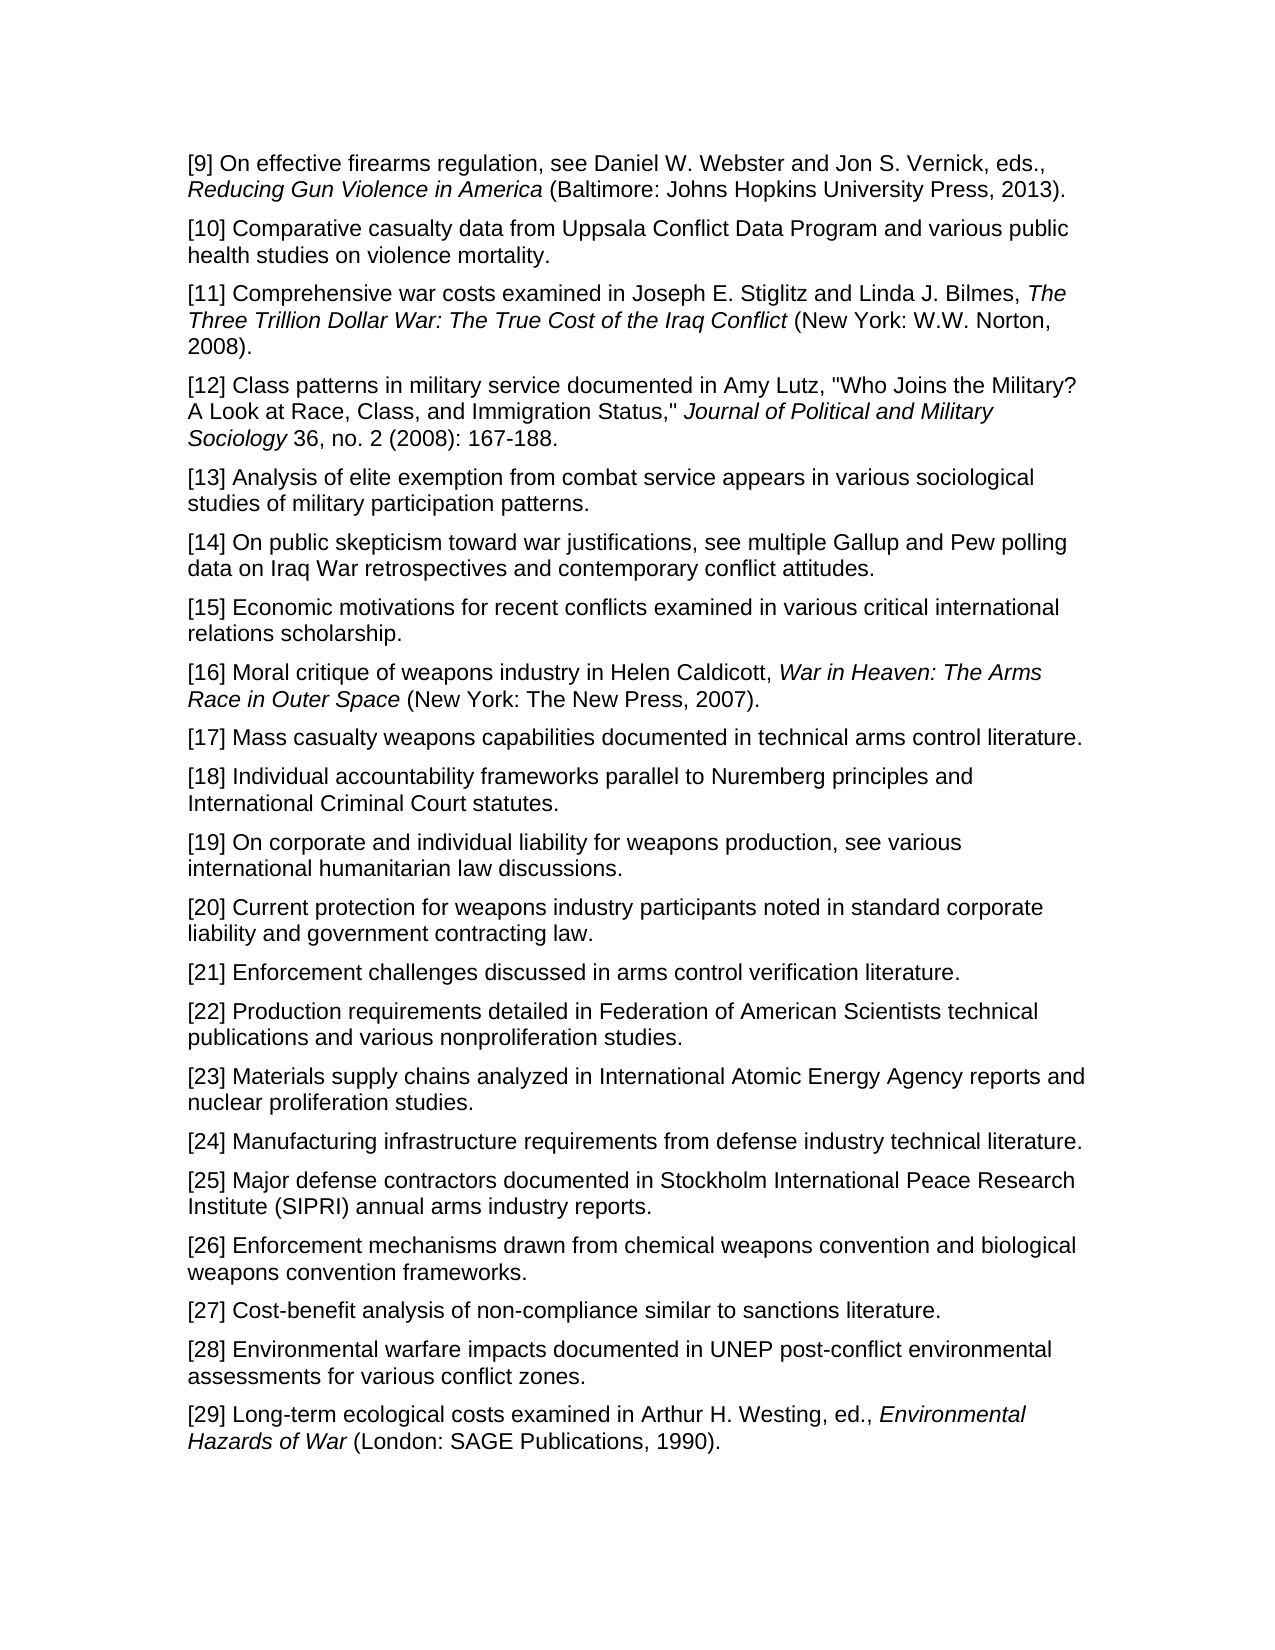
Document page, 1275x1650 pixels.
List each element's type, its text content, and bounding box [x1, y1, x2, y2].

text [24] Manufacturing infrastructure requirements from defense industry technical literature. [187, 1128, 1087, 1154]
text [13] Analysis of elite exemption from combat service appears in various sociological studies of military participation patterns. [187, 463, 1087, 516]
text [16] Moral critique of weapons industry in Helen Caldicott, War in Heaven: The Arms Race in Outer Space (New York: The New Press, 2007). [187, 659, 1087, 712]
text [14] On public skepticism toward war justifications, see multiple Gallup and Pew polling data on Iraq War retrospectives and contemporary conflict attitudes. [187, 529, 1087, 581]
text [11] Comprehensive war costs examined in Joseph E. Stiglitz and Linda J. Bilmes, The Three Trillion Dollar War: The True Cost of the Iraq Conflict (New York: W.W. Norton, 2008). [187, 280, 1087, 359]
text [17] Mass casualty weapons capabilities documented in technical arms control literature. [187, 724, 1087, 751]
text [23] Materials supply chains analyzed in International Atomic Energy Agency reports and nuclear proliferation studies. [187, 1063, 1087, 1116]
text [28] Environmental warfare impacts documented in UNEP post-conflict environmental assessments for various conflict zones. [187, 1336, 1087, 1389]
text [20] Current protection for weapons industry participants noted in standard corporate liability and government contracting law. [187, 894, 1087, 946]
text [9] On effective firearms regulation, see Daniel W. Webster and Jon S. Vernick, eds., Reducing Gun Violence in America (Baltimore: Johns Hopkins University Press, 2013). [187, 150, 1087, 203]
text [25] Major defense contractors documented in Stockholm International Peace Research Institute (SIPRI) annual arms industry reports. [187, 1167, 1087, 1220]
text [21] Enforcement challenges discussed in arms control verification literature. [187, 959, 1087, 985]
text [22] Production requirements detailed in Federation of American Scientists technical publications and various nonproliferation studies. [187, 998, 1087, 1050]
text [26] Enforcement mechanisms drawn from chemical weapons convention and biological weapons convention frameworks. [187, 1232, 1087, 1285]
text [15] Economic motivations for recent conflicts examined in various critical international relations scholarship. [187, 594, 1087, 647]
text [19] On corporate and individual liability for weapons production, see various international humanitarian law discussions. [187, 828, 1087, 881]
text [10] Comparative casualty data from Uppsala Conflict Data Program and various public health studies on violence mortality. [187, 215, 1087, 268]
text [18] Individual accountability frameworks parallel to Nuremberg principles and International Criminal Court statutes. [187, 763, 1087, 816]
text [27] Cost-benefit analysis of non-compliance similar to sanctions literature. [187, 1297, 1087, 1324]
text [29] Long-term ecological costs examined in Arthur H. Westing, ed., Environmental Hazards of War (London: SAGE Publications, 1990). [187, 1401, 1087, 1454]
text [12] Class patterns in military service documented in Amy Lutz, "Who Joins the Military? A Look at Race, Class, and Immigration Status," Journal of Political and Military Sociology 36, no. 2 (2008): 167-188. [187, 372, 1087, 451]
